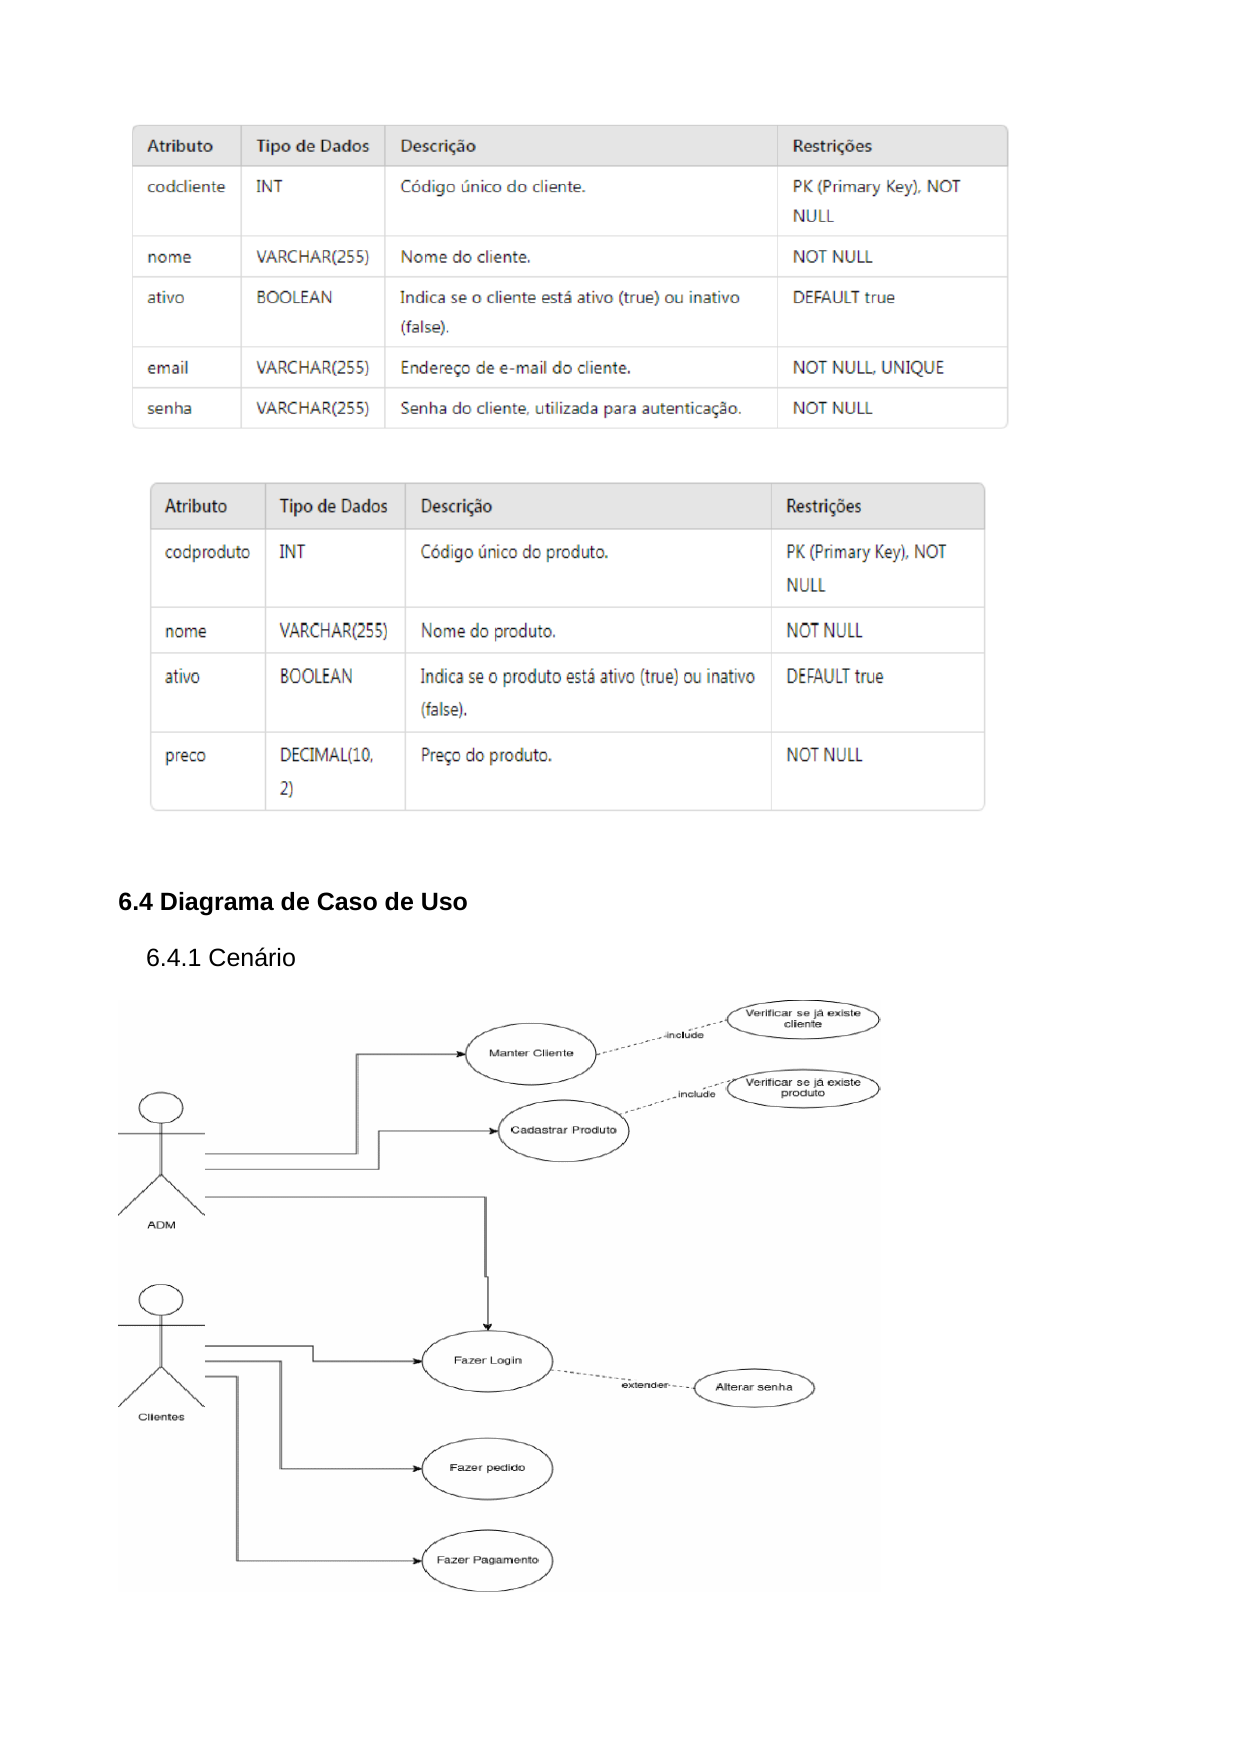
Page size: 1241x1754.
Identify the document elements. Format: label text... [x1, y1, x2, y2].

text 6.4.1 Cenário [118, 943, 1122, 972]
text 6.4 Diagrama de Caso de Uso [118, 887, 1122, 915]
